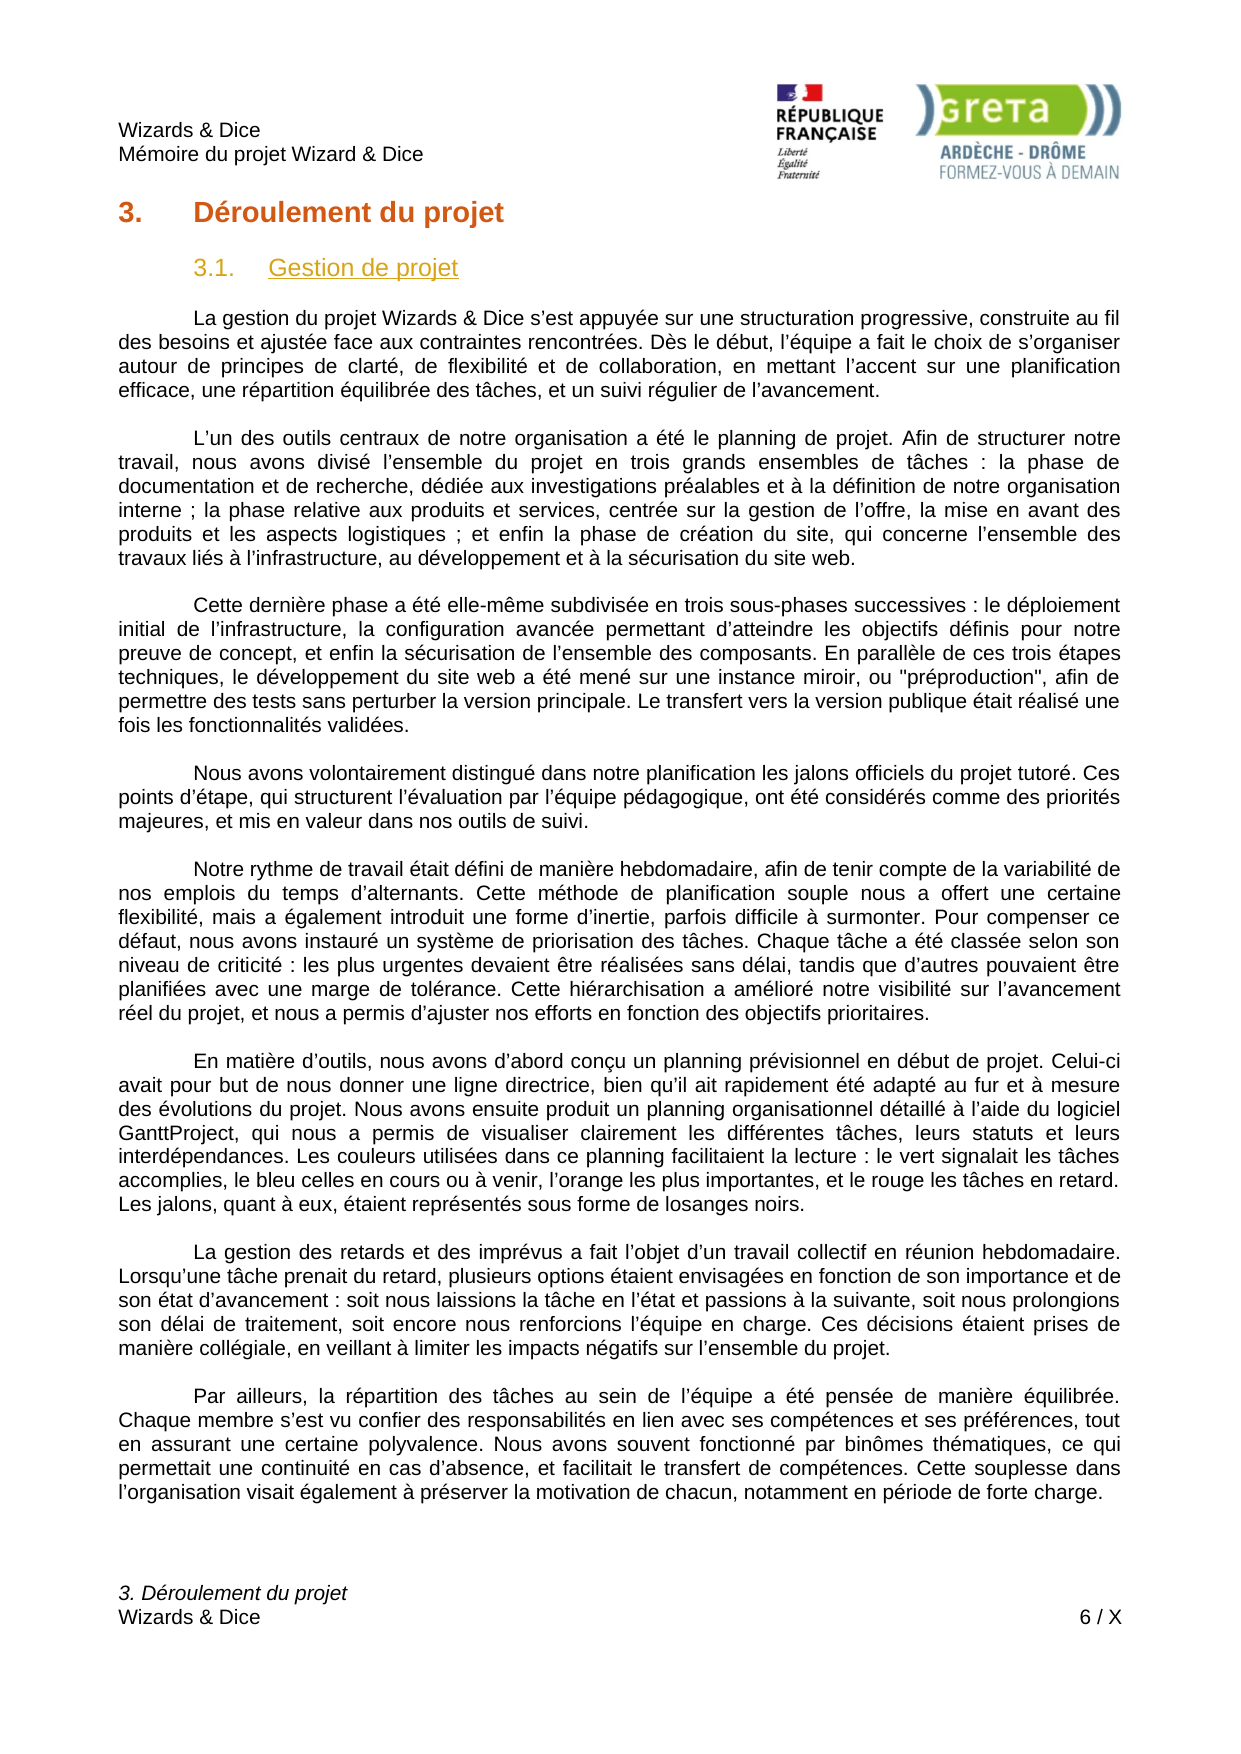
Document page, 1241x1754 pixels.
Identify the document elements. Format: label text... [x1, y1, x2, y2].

text L’un des outils centraux de notre organisation a été le planning de projet. Afin de structurer notre travail, nous avons divisé l’ensemble du projet en trois grands ensembles de tâches : la phase de documentation et de recherche, dédiée aux investigations préalables et à la définition de notre organisation interne ; la phase relative aux produits et services, centrée sur la gestion de l’offre, la mise en avant des produits et les aspects logistiques ; et enfin la phase de création du site, qui concerne l’ensemble des travaux liés à l’infrastructure, au développement et à la sécurisation du site web. [118, 426, 1122, 569]
text En matière d’outils, nous avons d’abord conçu un planning prévisionnel en début de projet. Celui-ci avait pour but de nous donner une ligne directrice, bien qu’il ait rapidement été adapté au fur et à mesure des évolutions du projet. Nous avons ensuite produit un planning organisationnel détaillé à l’aide du logiciel GanttProject, qui nous a permis de visualiser clairement les différentes tâches, leurs statuts et leurs interdépendances. Les couleurs utilisées dans ce planning facilitaient la lecture : le vert signalait les tâches accomplies, le bleu celles en cours ou à venir, l’orange les plus importantes, et le rouge les tâches en retard. Les jalons, quant à eux, étaient représentés sous forme de losanges noirs. [118, 1048, 1122, 1216]
subtitle Gestion de projet [193, 253, 1122, 282]
text Notre rythme de travail était défini de manière hebdomadaire, afin de tenir compte de la variabilité de nos emplois du temps d’alternants. Cette méthode de planification souple nous a offert une certaine flexibilité, mais a également introduit une forme d’inertie, parfois difficile à surmonter. Pour compenser ce défaut, nous avons instauré un système de priorisation des tâches. Chaque tâche a été classée selon son niveau de criticité : les plus urgentes devaient être réalisées sans délai, tandis que d’autres pouvaient être planifiées avec une marge de tolérance. Cette hiérarchisation a amélioré notre visibilité sur l’avancement réel du projet, et nous a permis d’ajuster nos efforts en fonction des objectifs prioritaires. [118, 857, 1122, 1024]
text Nous avons volontairement distingué dans notre planification les jalons officiels du projet tutoré. Ces points d’étape, qui structurent l’évaluation par l’équipe pédagogique, ont été considérés comme des priorités majeures, et mis en valeur dans nos outils de suivi. [118, 761, 1122, 833]
text La gestion des retards et des imprévus a fait l’objet d’un travail collectif en réunion hebdomadaire. Lorsqu’une tâche prenait du retard, plusieurs options étaient envisagées en fonction de son importance et de son état d’avancement : soit nous laissions la tâche en l’état et passions à la suivante, soit nous prolongions son délai de traitement, soit encore nous renforcions l’équipe en charge. Ces décisions étaient prises de manière collégiale, en veillant à limiter les impacts négatifs sur l’ensemble du projet. [118, 1240, 1122, 1360]
text Par ailleurs, la répartition des tâches au sein de l’équipe a été pensée de manière équilibrée. Chaque membre s’est vu confier des responsabilités en lien avec ses compétences et ses préférences, tout en assurant une certaine polyvalence. Nous avons souvent fonctionné par binômes thématiques, ce qui permettait une continuité en cas d’absence, et facilitait le transfert de compétences. Cette souplesse dans l’organisation visait également à préserver la motivation de chacun, notamment en période de forte charge. [118, 1384, 1122, 1504]
subtitle Déroulement du projet [118, 196, 1122, 229]
text Cette dernière phase a été elle-même subdivisée en trois sous-phases successives : le déploiement initial de l’infrastructure, la configuration avancée permettant d’atteindre les objectifs définis pour notre preuve de concept, et enfin la sécurisation de l’ensemble des composants. En parallèle de ces trois étapes techniques, le développement du site web a été mené sur une instance miroir, ou "préproduction", afin de permettre des tests sans perturber la version principale. Le transfert vers la version publique était réalisé une fois les fonctionnalités validées. [118, 593, 1122, 737]
text La gestion du projet Wizards & Dice s’est appuyée sur une structuration progressive, construite au fil des besoins et ajustée face aux contraintes rencontrées. Dès le début, l’équipe a fait le choix de s’organiser autour de principes de clarté, de flexibilité et de collaboration, en mettant l’accent sur une planification efficace, une répartition équilibrée des tâches, et un suivi régulier de l’avancement. [118, 306, 1122, 402]
picture [776, 82, 1124, 182]
